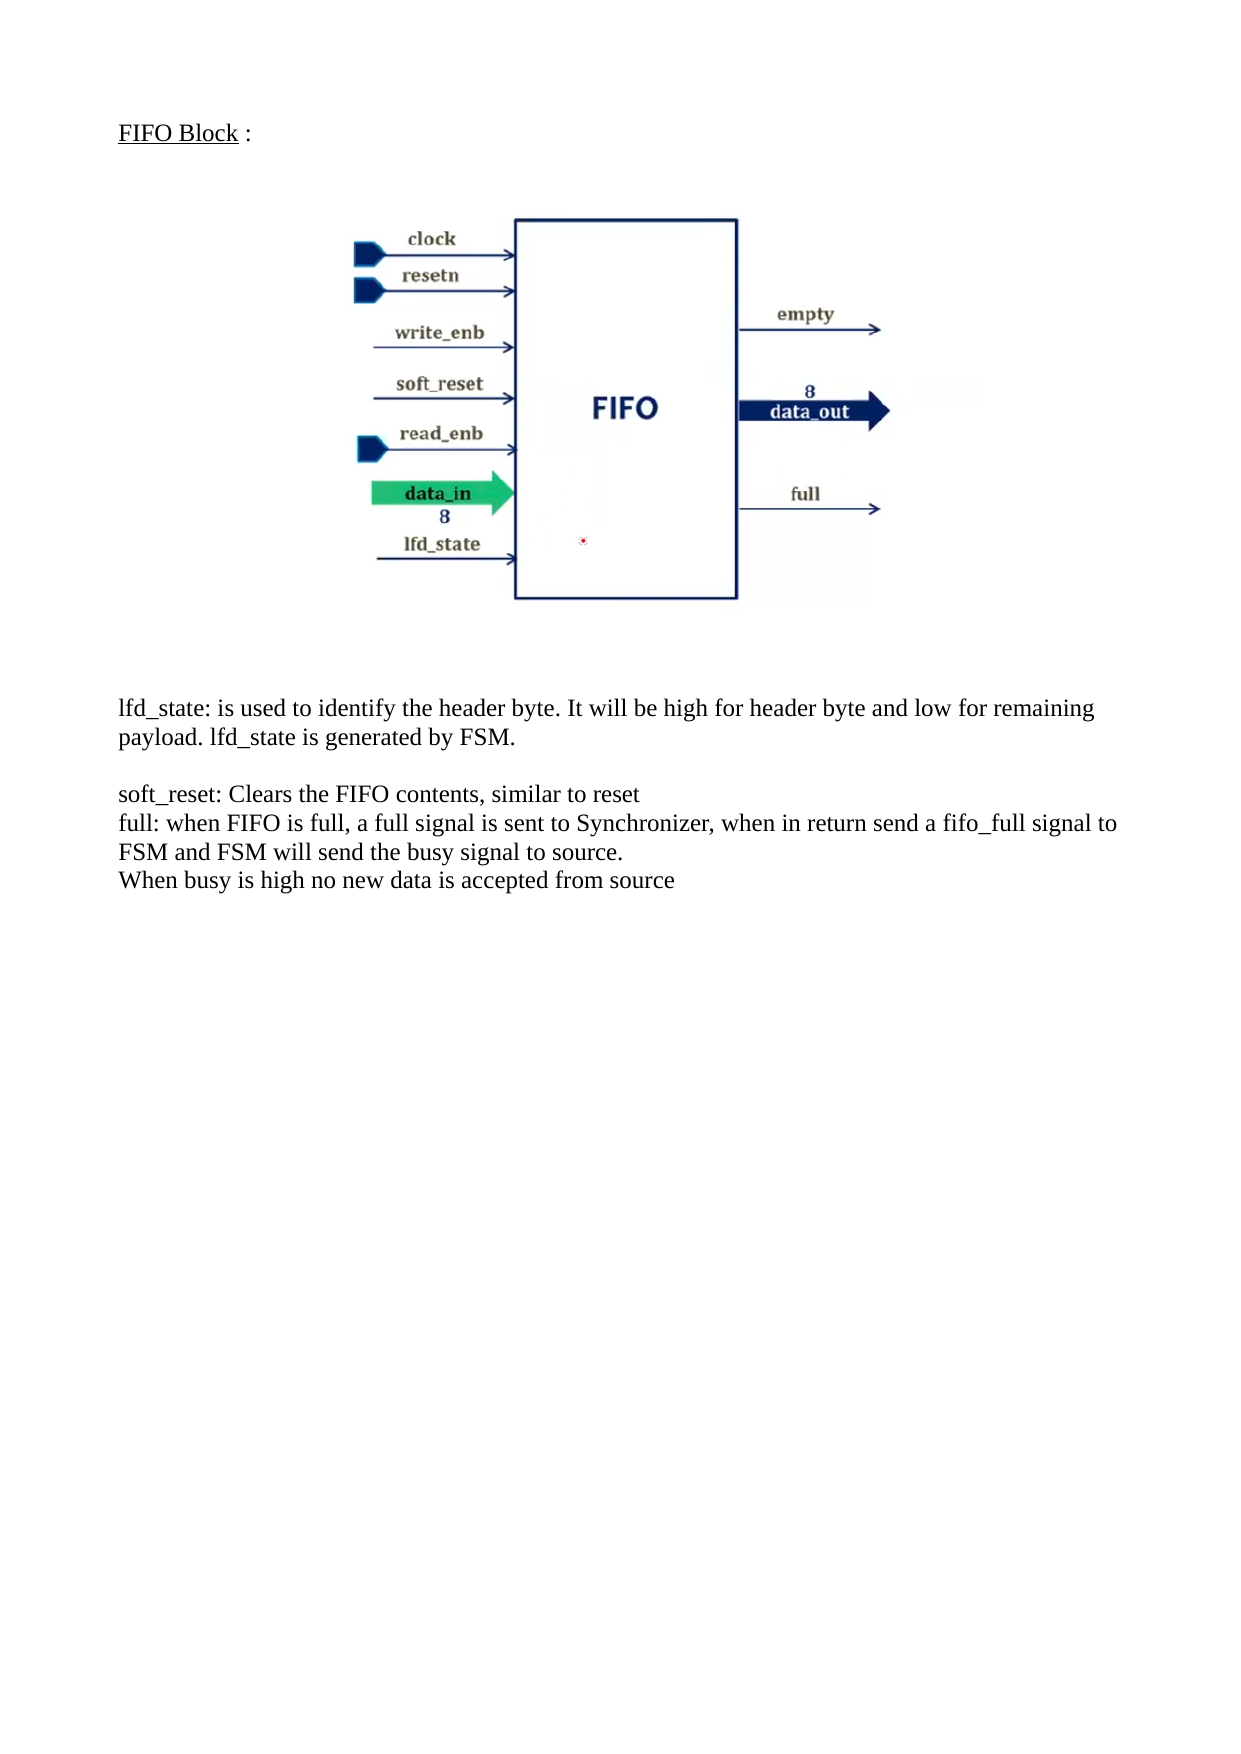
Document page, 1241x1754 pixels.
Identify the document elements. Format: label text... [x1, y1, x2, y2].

text lfd_state: is used to identify the header byte. It will be high for header byte and low for remaining payload. lfd_state is generated by FSM. [118, 693, 1122, 751]
text soft_reset: Clears the FIFO contents, similar to reset [118, 779, 1122, 808]
text When busy is high no new data is accepted from source [118, 866, 1122, 894]
text full: when FIFO is full, a full signal is sent to Synchronizer, when in return send a fifo_full signal to FSM and FSM will send the busy signal to source. [118, 808, 1122, 866]
text FIFO Block : [118, 118, 1122, 147]
picture [236, 156, 984, 656]
